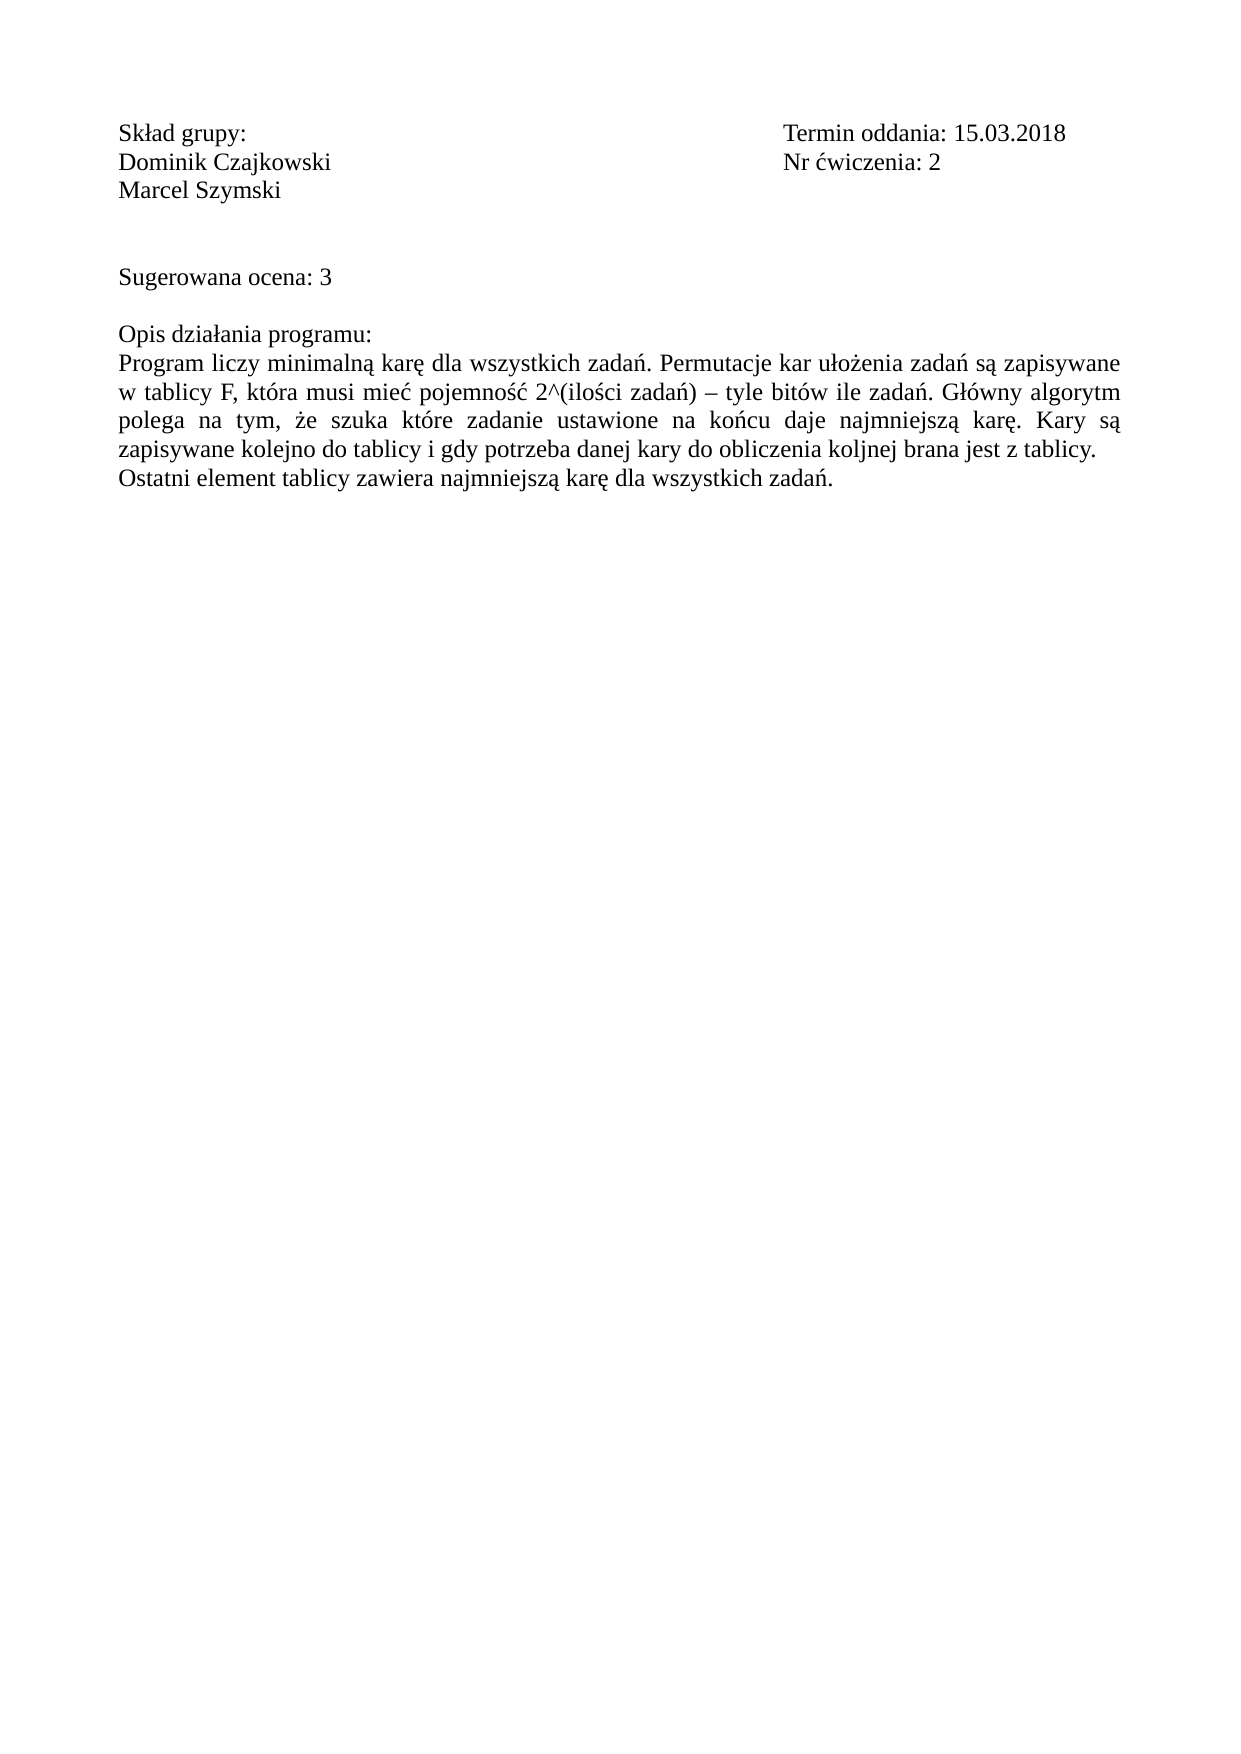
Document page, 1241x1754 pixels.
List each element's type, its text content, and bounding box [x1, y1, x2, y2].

text Marcel Szymski [118, 176, 1122, 204]
text Dominik Czajkowski Nr ćwiczenia: 2 [118, 147, 1122, 176]
text Skład grupy: Termin oddania: 15.03.2018 [118, 118, 1122, 147]
text Ostatni element tablicy zawiera najmniejszą karę dla wszystkich zadań. [118, 463, 1122, 492]
text Opis działania programu: [118, 319, 1122, 348]
text Program liczy minimalną karę dla wszystkich zadań. Permutacje kar ułożenia zadań są zapisywane w tablicy F, która musi mieć pojemność 2^(ilości zadań) – tyle bitów ile zadań. Główny algorytm polega na tym, że szuka które zadanie ustawione na końcu daje najmniejszą karę. Kary są zapisywane kolejno do tablicy i gdy potrzeba danej kary do obliczenia koljnej brana jest z tablicy. [118, 348, 1122, 463]
text Sugerowana ocena: 3 [118, 262, 1122, 291]
